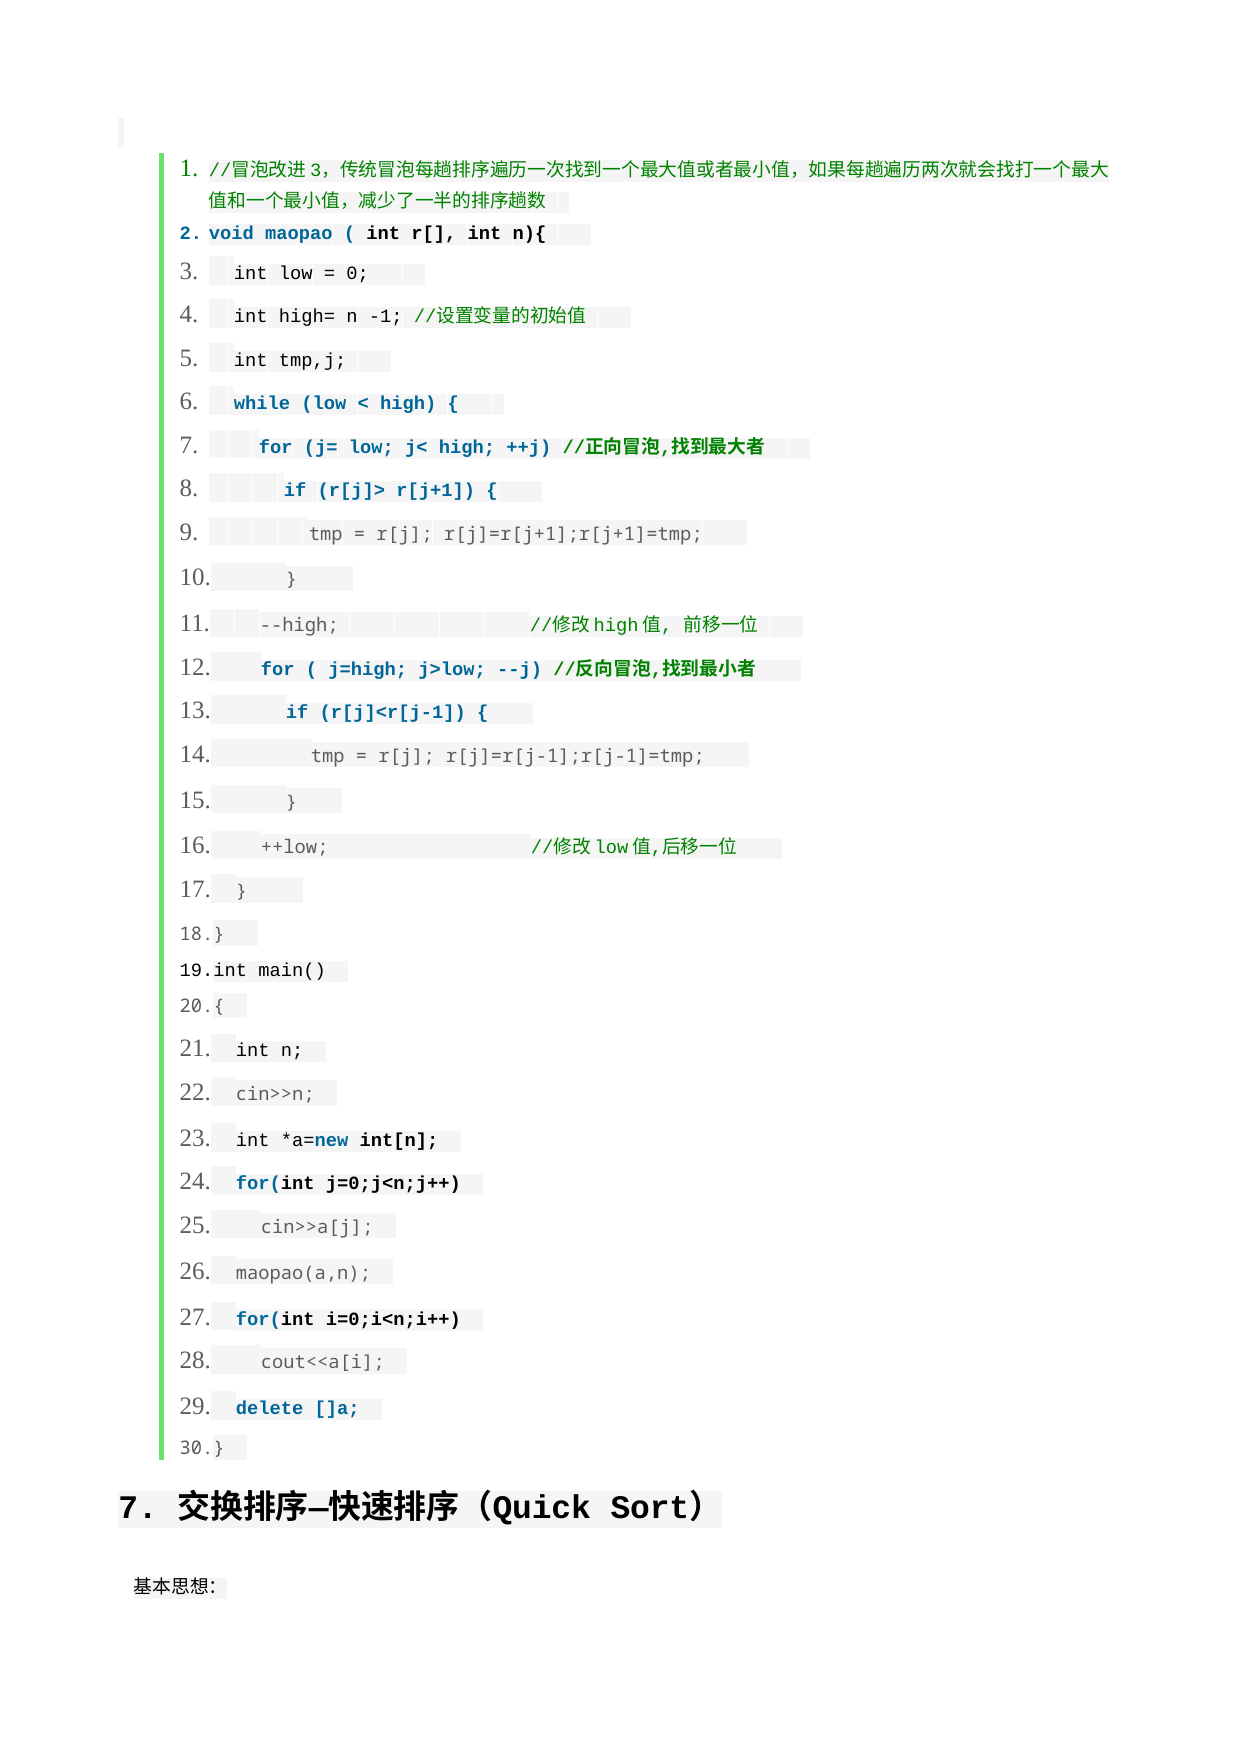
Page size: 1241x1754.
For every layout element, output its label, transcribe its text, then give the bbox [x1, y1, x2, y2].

list if (r[j]> r[j+1]) { [164, 473, 1122, 502]
list int main() [164, 961, 1122, 982]
list int *a=new int[n]; [164, 1123, 1122, 1152]
list int n; [164, 1033, 1122, 1062]
list for(int i=0;i<n;i++) [164, 1302, 1122, 1331]
list //冒泡改进3，传统冒泡每趟排序遍历一次找到一个最大值或者最小值，如果每趟遍历两次就会找打一个最大值和一个最小值，减少了一半的排序趟数 [164, 153, 1122, 213]
list for ( j=high; j>low; --j) //反向冒泡,找到最小者 [164, 652, 1122, 681]
list ++low; //修改low值,后移一位 [164, 831, 1122, 859]
list } [164, 785, 1122, 813]
list { [164, 993, 1122, 1018]
list cin>>a[j]; [164, 1210, 1122, 1238]
text 基本思想： [134, 1578, 1106, 1599]
list int low = 0; [164, 256, 1122, 285]
list } [164, 920, 1122, 946]
list tmp = r[j]; r[j]=r[j-1];r[j-1]=tmp; [164, 739, 1122, 767]
list } [164, 874, 1122, 903]
list for(int j=0;j<n;j++) [164, 1166, 1122, 1195]
list while (low < high) { [164, 386, 1122, 415]
list cin>>n; [164, 1077, 1122, 1106]
list void maopao ( int r[], int n){ [164, 224, 1122, 245]
list for (j= low; j< high; ++j) //正向冒泡,找到最大者 [164, 430, 1122, 459]
list cout<<a[i]; [164, 1345, 1122, 1374]
list tmp = r[j]; r[j]=r[j+1];r[j+1]=tmp; [164, 517, 1122, 545]
subtitle 7. 交换排序—快速排序（Quick Sort） [118, 1491, 1122, 1528]
list int tmp,j; [164, 343, 1122, 372]
list delete []a; [164, 1391, 1122, 1420]
list int high= n -1; //设置变量的初始值 [164, 299, 1122, 328]
list } [164, 562, 1122, 591]
list } [164, 1434, 1122, 1460]
list --high; //修改high值, 前移一位 [164, 608, 1122, 637]
list if (r[j]<r[j-1]) { [164, 695, 1122, 724]
list maopao(a,n); [164, 1256, 1122, 1284]
